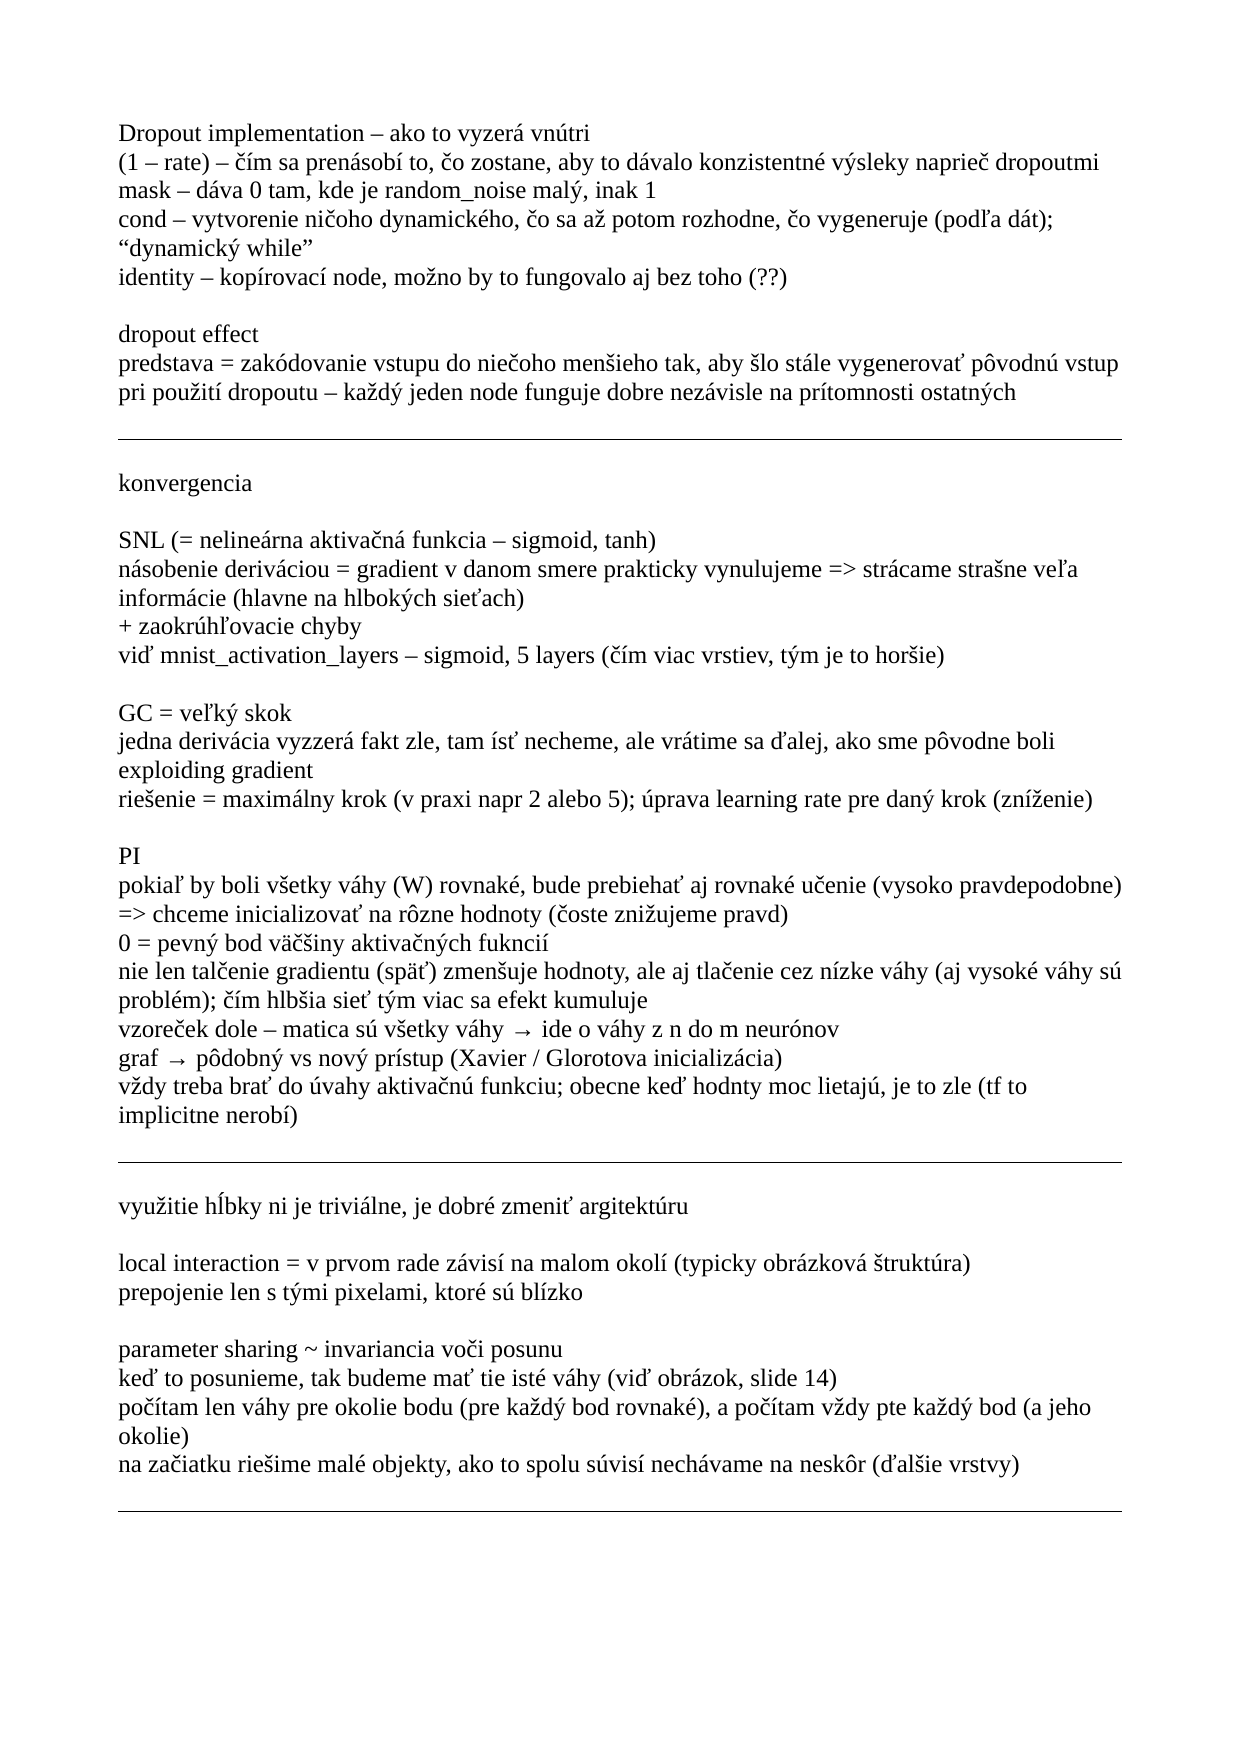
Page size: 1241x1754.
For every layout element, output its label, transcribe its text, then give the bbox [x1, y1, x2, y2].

text na začiatku riešime malé objekty, ako to spolu súvisí nechávame na neskôr (ďalšie vrstvy) [118, 1449, 1122, 1478]
text identity – kopírovací node, možno by to fungovalo aj bez toho (??) [118, 262, 1122, 291]
text využitie hĺbky ni je triviálne, je dobré zmeniť argitektúru [118, 1191, 1122, 1219]
text parameter sharing ~ invariancia voči posunu [118, 1334, 1122, 1363]
text graf → pôdobný vs nový prístup (Xavier / Glorotova inicializácia) [118, 1043, 1122, 1071]
text vzoreček dole – matica sú všetky váhy → ide o váhy z n do m neurónov [118, 1014, 1122, 1043]
text počítam len váhy pre okolie bodu (pre každý bod rovnaké), a počítam vždy pte každý bod (a jeho okolie) [118, 1392, 1122, 1449]
text exploiding gradient [118, 755, 1122, 784]
text (1 – rate) – čím sa prenásobí to, čo zostane, aby to dávalo konzistentné výsleky naprieč dropoutmi [118, 147, 1122, 176]
text pri použití dropoutu – každý jeden node funguje dobre nezávisle na prítomnosti ostatných [118, 377, 1122, 406]
text 0 = pevný bod väčšiny aktivačných fukncií [118, 928, 1122, 956]
text prepojenie len s tými pixelami, ktoré sú blízko [118, 1277, 1122, 1306]
text jedna derivácia vyzzerá fakt zle, tam ísť necheme, ale vrátime sa ďalej, ako sme pôvodne boli [118, 726, 1122, 755]
text konvergencia [118, 468, 1122, 496]
text PI [118, 841, 1122, 870]
text vždy treba brať do úvahy aktivačnú funkciu; obecne keď hodnty moc lietajú, je to zle (tf to implicitne nerobí) [118, 1071, 1122, 1129]
text násobenie deriváciou = gradient v danom smere prakticky vynulujeme => strácame strašne veľa informácie (hlavne na hlbokých sieťach) [118, 554, 1122, 611]
text pokiaľ by boli všetky váhy (W) rovnaké, bude prebiehať aj rovnaké učenie (vysoko pravdepodobne) => chceme inicializovať na rôzne hodnoty (čoste znižujeme pravd) [118, 870, 1122, 928]
text cond – vytvorenie ničoho dynamického, čo sa až potom rozhodne, čo vygeneruje (podľa dát); “dynamický while” [118, 204, 1122, 262]
text nie len talčenie gradientu (späť) zmenšuje hodnoty, ale aj tlačenie cez nízke váhy (aj vysoké váhy sú problém); čím hlbšia sieť tým viac sa efekt kumuluje [118, 956, 1122, 1014]
text viď mnist_activation_layers – sigmoid, 5 layers (čím viac vrstiev, tým je to horšie) [118, 640, 1122, 669]
text keď to posunieme, tak budeme mať tie isté váhy (viď obrázok, slide 14) [118, 1363, 1122, 1392]
text dropout effect [118, 319, 1122, 348]
text predstava = zakódovanie vstupu do niečoho menšieho tak, aby šlo stále vygenerovať pôvodnú vstup [118, 348, 1122, 377]
text GC = veľký skok [118, 698, 1122, 726]
text SNL (= nelineárna aktivačná funkcia – sigmoid, tanh) [118, 525, 1122, 554]
text riešenie = maximálny krok (v praxi napr 2 alebo 5); úprava learning rate pre daný krok (zníženie) [118, 784, 1122, 813]
text Dropout implementation – ako to vyzerá vnútri [118, 118, 1122, 147]
text + zaokrúhľovacie chyby [118, 611, 1122, 640]
text local interaction = v prvom rade závisí na malom okolí (typicky obrázková štruktúra) [118, 1248, 1122, 1277]
text mask – dáva 0 tam, kde je random_noise malý, inak 1 [118, 176, 1122, 204]
